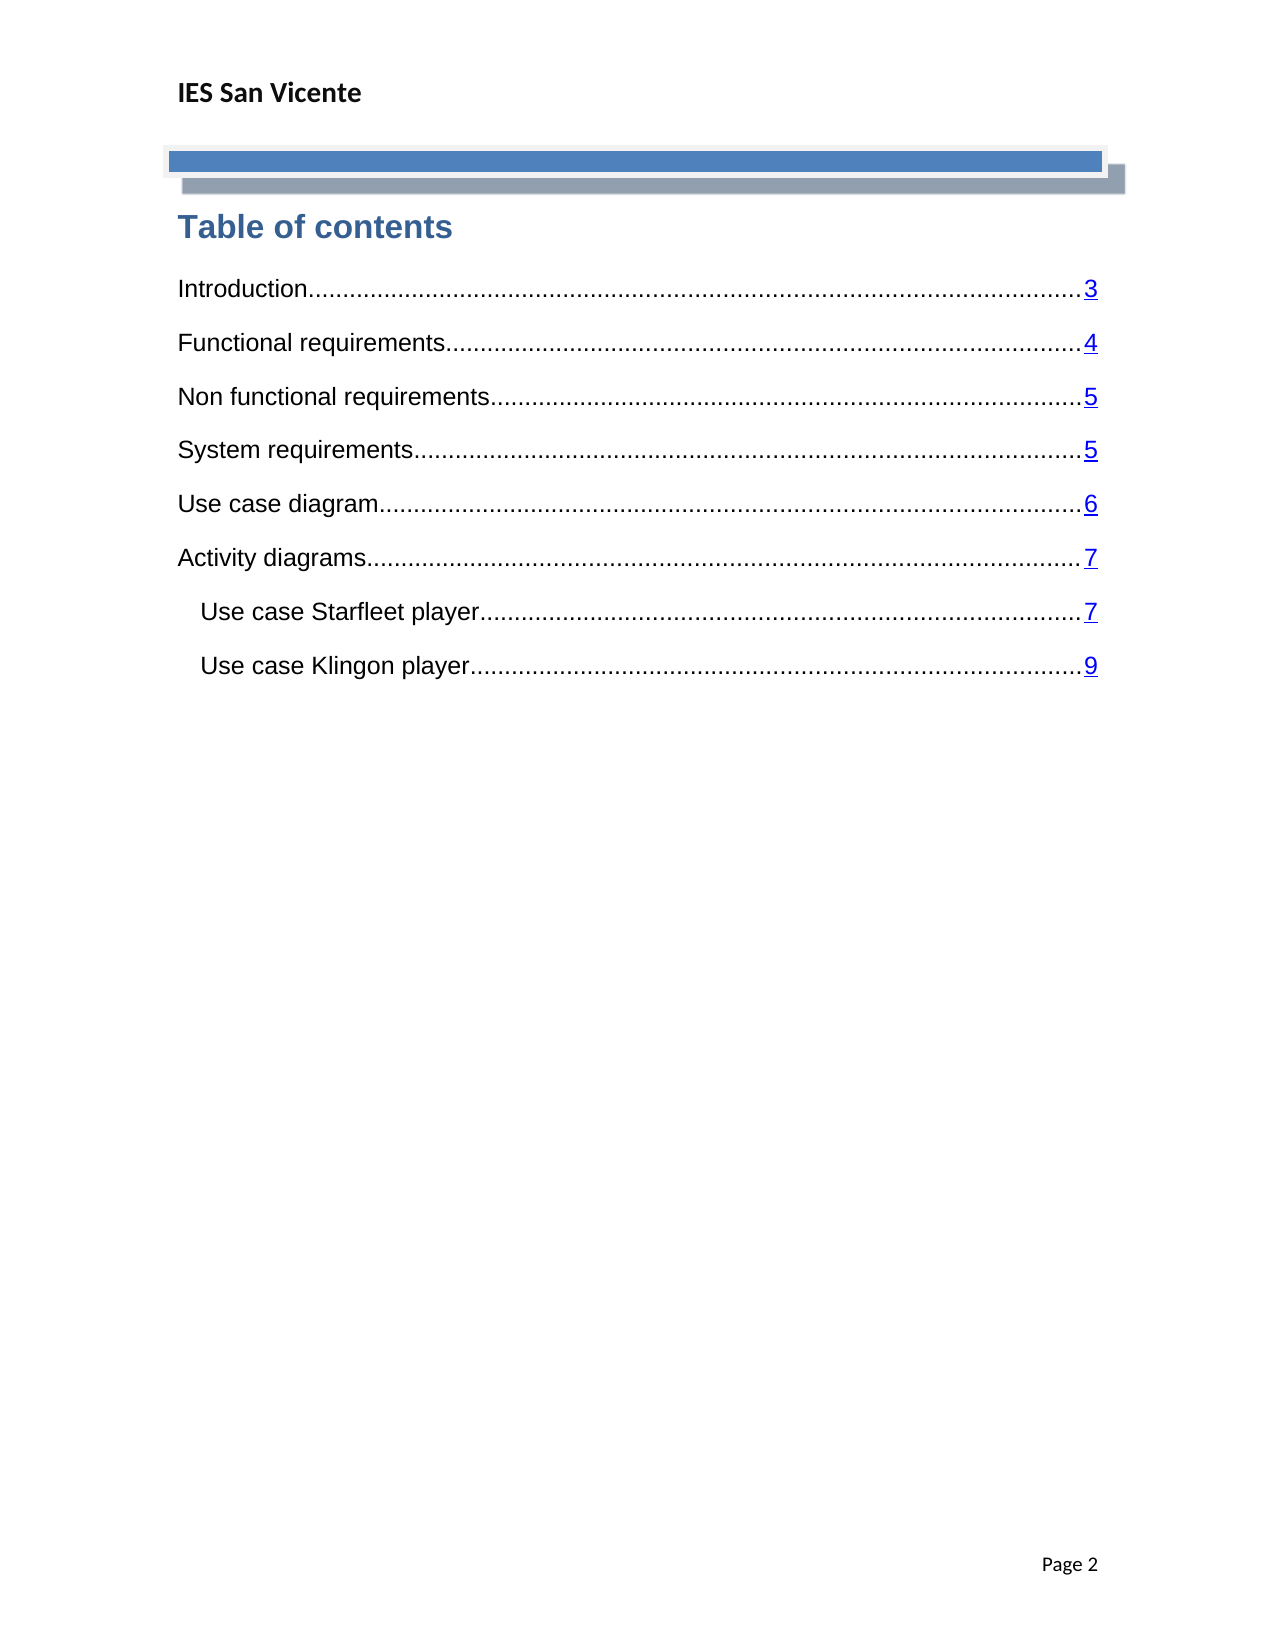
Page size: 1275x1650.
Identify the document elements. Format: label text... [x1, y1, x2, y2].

text Use case Klingon player 9 [200, 651, 1098, 680]
text Non functional requirements 5 [177, 382, 1098, 410]
text Activity diagrams 7 [177, 543, 1098, 572]
text Table of contents [177, 207, 1098, 245]
text Functional requirements 4 [177, 328, 1098, 357]
text Introduction 3 [177, 274, 1098, 303]
text System requirements 5 [177, 436, 1098, 464]
text Use case Starfleet player 7 [200, 597, 1098, 626]
text Use case diagram 6 [177, 489, 1098, 518]
